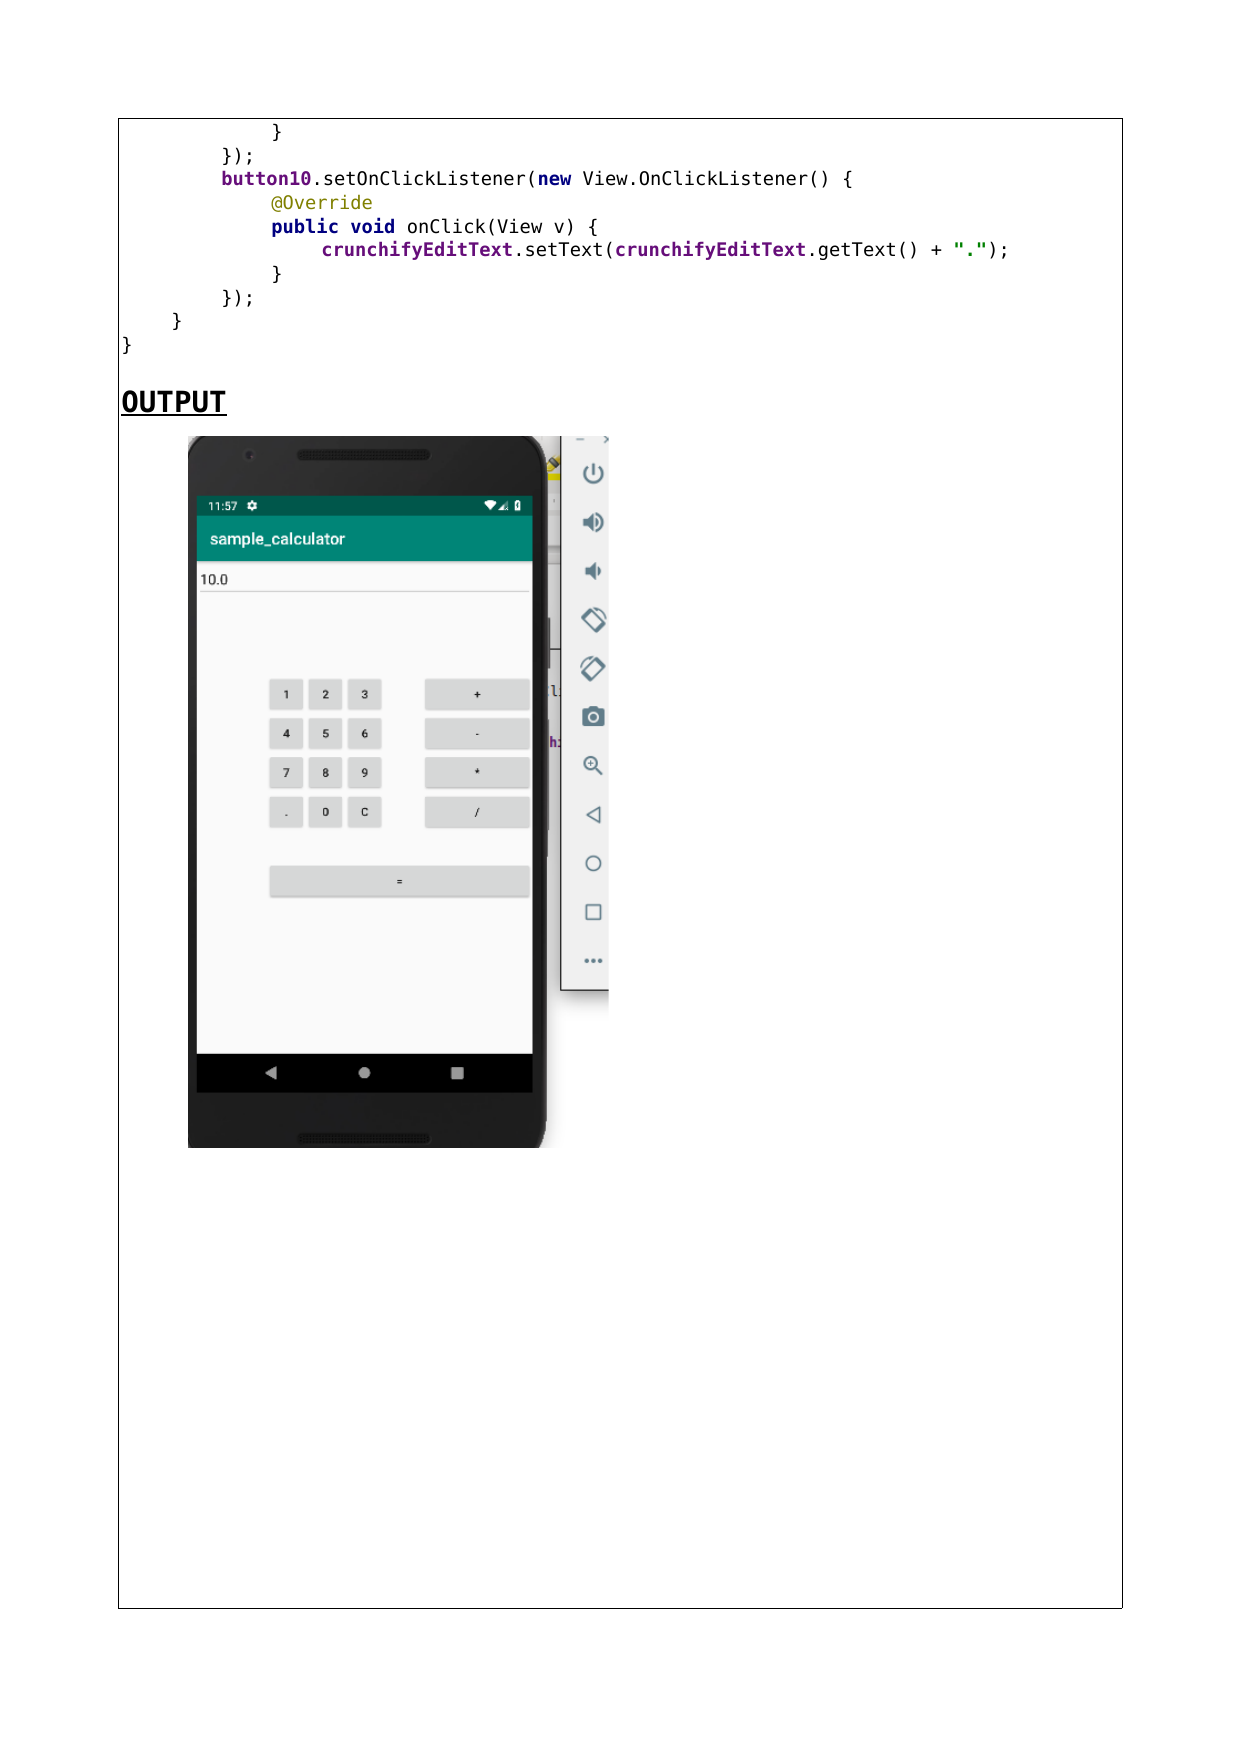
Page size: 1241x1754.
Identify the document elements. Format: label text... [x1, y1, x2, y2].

text } [119, 307, 1122, 331]
text public void onClick(View v) { [119, 213, 1122, 236]
text } [119, 331, 1122, 356]
text button10.setOnClickListener(new View.OnClickListener() { [119, 165, 1122, 189]
text OUTPUT [119, 382, 1122, 419]
text }); [119, 142, 1122, 165]
picture [188, 436, 609, 1148]
text crunchifyEditText.setText(crunchifyEditText.getText() + "."); [119, 236, 1122, 260]
text } [119, 260, 1122, 284]
text } [119, 119, 1122, 142]
text }); [119, 284, 1122, 307]
text @Override [119, 189, 1122, 213]
